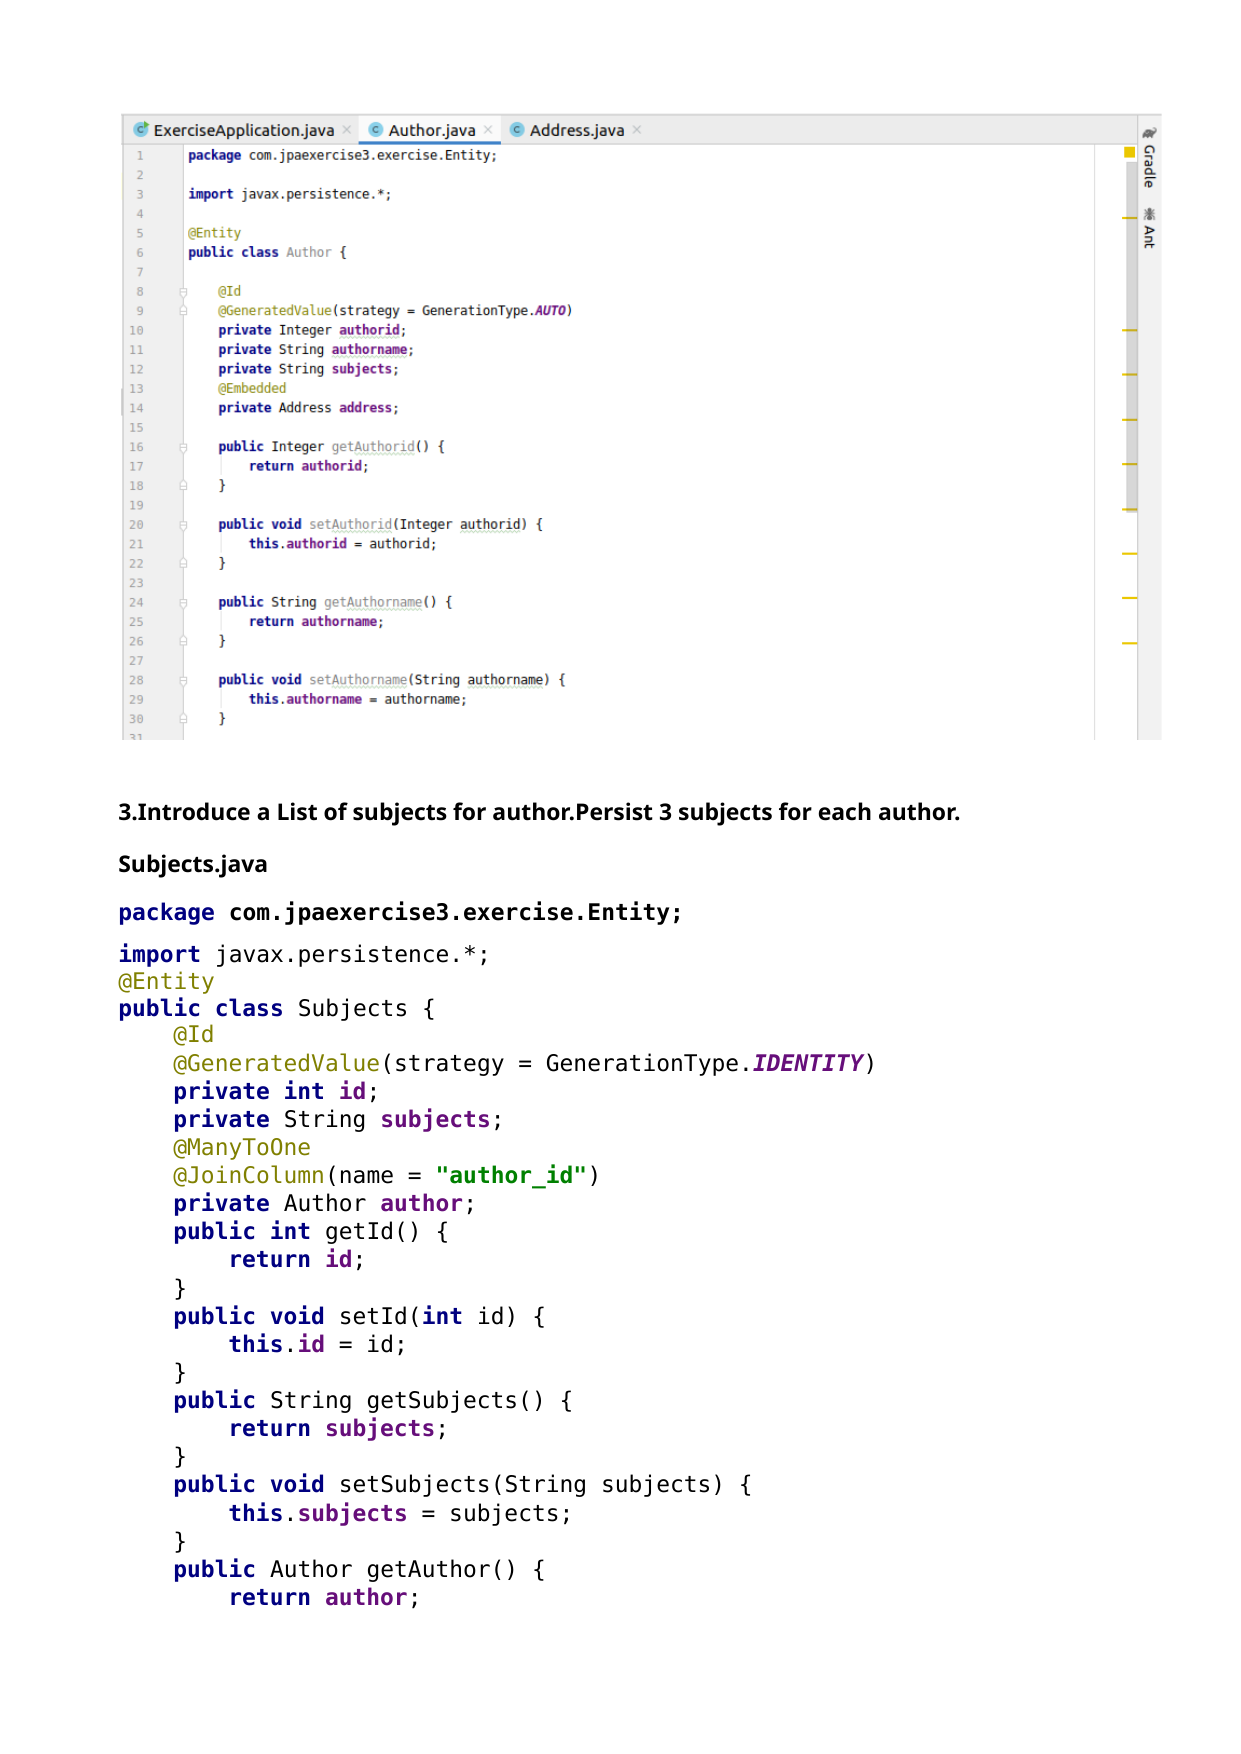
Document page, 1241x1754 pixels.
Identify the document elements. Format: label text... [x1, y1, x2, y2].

text } [118, 1359, 1122, 1387]
text public int getId() { [118, 1218, 1122, 1247]
text @Entity [118, 968, 1122, 995]
text @JoinColumn(name = "author_id") [118, 1162, 1122, 1190]
text import javax.persistence.*; [118, 942, 1122, 968]
text } [118, 1443, 1122, 1472]
text } [118, 1275, 1122, 1303]
text package com.jpaexercise3.exercise.Entity; [118, 899, 1122, 926]
text 3.Introduce a List of subjects for author.Persist 3 subjects for each author. [118, 796, 1122, 827]
text public void setSubjects(String subjects) { [118, 1472, 1122, 1500]
text @ManyToOne [118, 1134, 1122, 1162]
text public void setId(int id) { [118, 1303, 1122, 1331]
text @Id [118, 1022, 1122, 1050]
text public class Subjects { [118, 995, 1122, 1022]
text } [118, 1528, 1122, 1556]
text public Author getAuthor() { [118, 1556, 1122, 1584]
text Subjects.java [118, 848, 1122, 879]
text return author; [118, 1584, 1122, 1612]
text public String getSubjects() { [118, 1387, 1122, 1415]
text return id; [118, 1247, 1122, 1275]
text private Author author; [118, 1190, 1122, 1218]
text this.id = id; [118, 1331, 1122, 1359]
text @GeneratedValue(strategy = GenerationType.IDENTITY) [118, 1050, 1122, 1078]
text this.subjects = subjects; [118, 1500, 1122, 1528]
text return subjects; [118, 1415, 1122, 1443]
text private int id; [118, 1078, 1122, 1106]
picture [121, 113, 1162, 740]
text private String subjects; [118, 1106, 1122, 1134]
